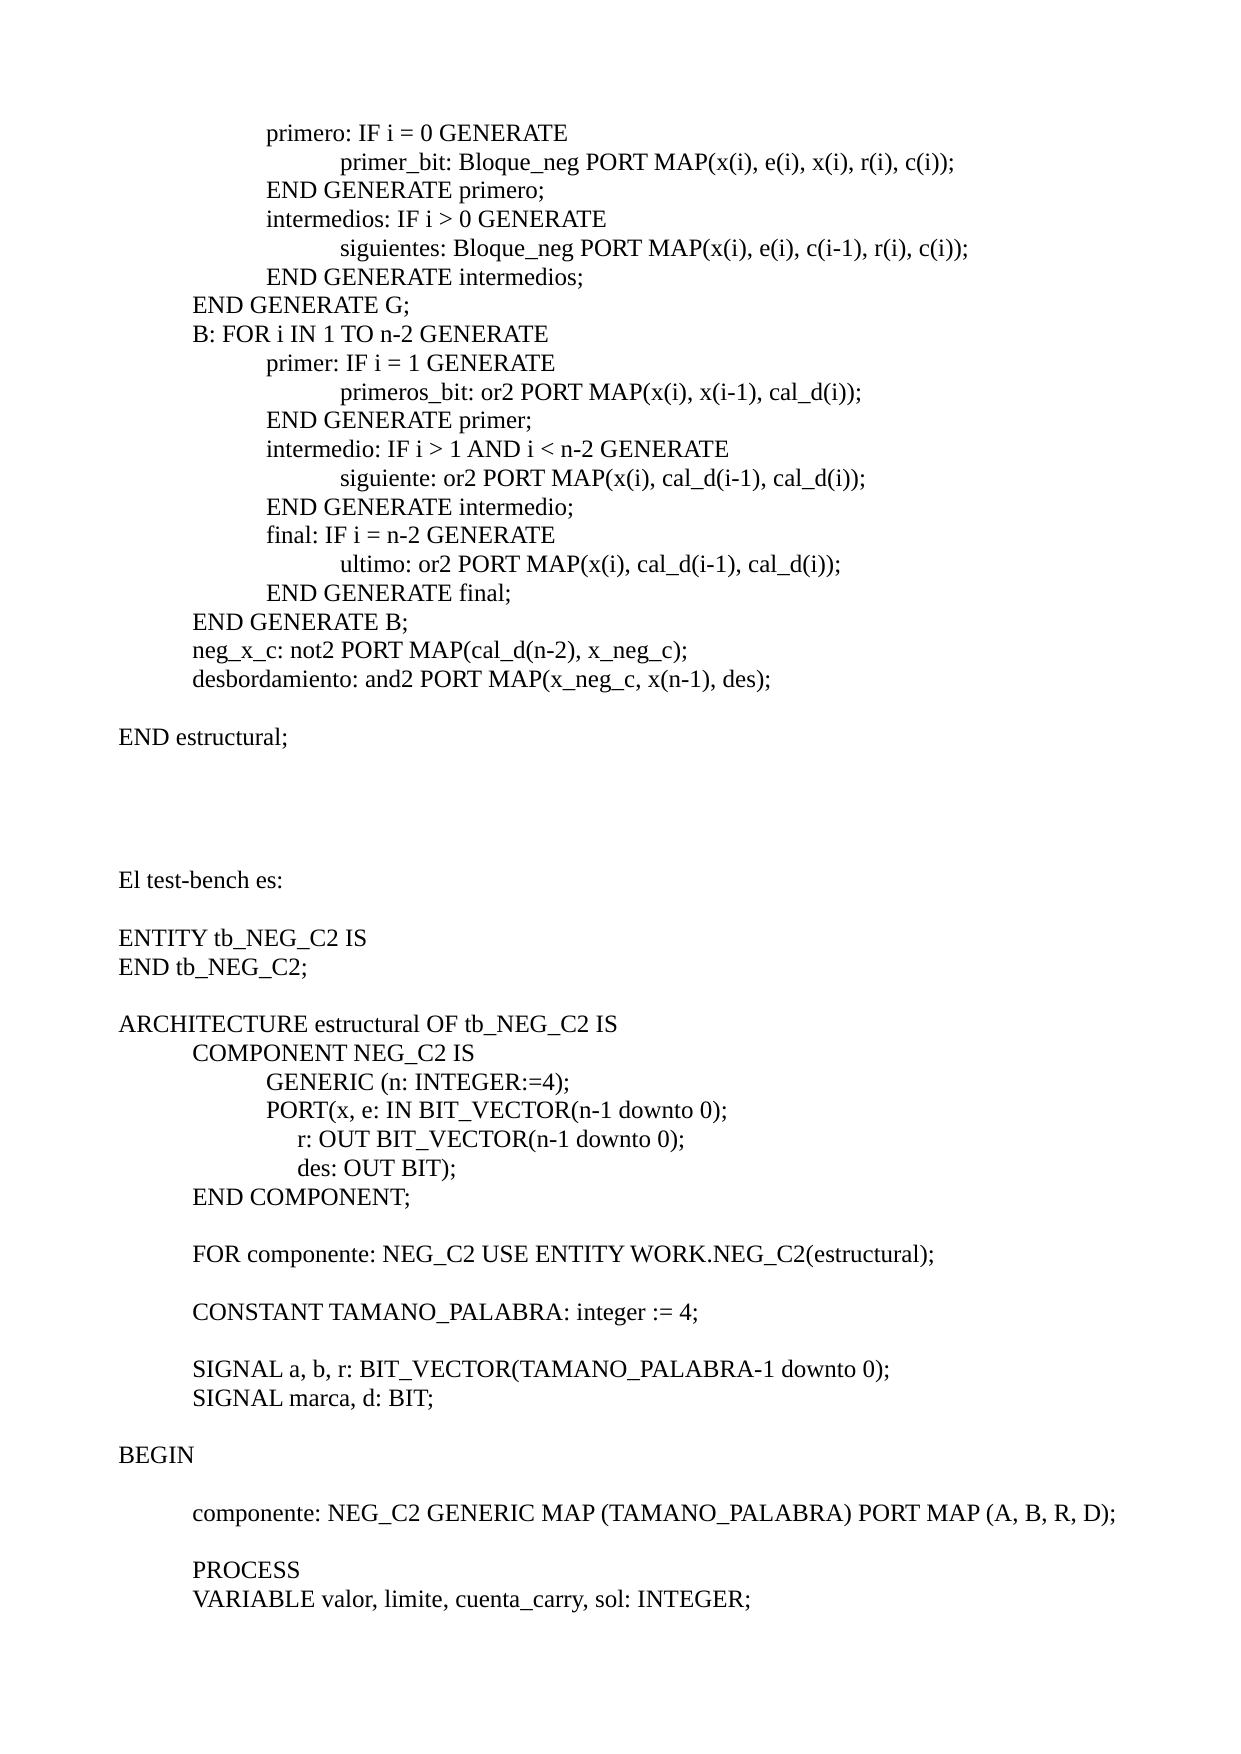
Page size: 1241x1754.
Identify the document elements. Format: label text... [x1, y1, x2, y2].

text GENERIC (n: INTEGER:=4); [118, 1067, 1122, 1096]
text PROCESS [118, 1556, 1122, 1584]
text r: OUT BIT_VECTOR(n-1 downto 0); [118, 1124, 1122, 1153]
text PORT(x, e: IN BIT_VECTOR(n-1 downto 0); [118, 1096, 1122, 1124]
text END estructural; [118, 722, 1122, 751]
text El test-bench es: [118, 866, 1122, 894]
text primero: IF i = 0 GENERATE [118, 118, 1122, 147]
text END GENERATE G; [118, 291, 1122, 319]
text END GENERATE primer; [118, 406, 1122, 434]
text primer_bit: Bloque_neg PORT MAP(x(i), e(i), x(i), r(i), c(i)); [118, 147, 1122, 176]
text END GENERATE intermedios; [118, 262, 1122, 291]
text siguientes: Bloque_neg PORT MAP(x(i), e(i), c(i-1), r(i), c(i)); [118, 233, 1122, 262]
text END tb_NEG_C2; [118, 952, 1122, 981]
text BEGIN [118, 1441, 1122, 1469]
text END GENERATE intermedio; [118, 492, 1122, 521]
text componente: NEG_C2 GENERIC MAP (TAMANO_PALABRA) PORT MAP (A, B, R, D); [118, 1498, 1122, 1527]
text desbordamiento: and2 PORT MAP(x_neg_c, x(n-1), des); [118, 664, 1122, 693]
text VARIABLE valor, limite, cuenta_carry, sol: INTEGER; [118, 1584, 1122, 1613]
text intermedio: IF i > 1 AND i < n-2 GENERATE [118, 434, 1122, 463]
text neg_x_c: not2 PORT MAP(cal_d(n-2), x_neg_c); [118, 636, 1122, 664]
text siguiente: or2 PORT MAP(x(i), cal_d(i-1), cal_d(i)); [118, 463, 1122, 492]
text COMPONENT NEG_C2 IS [118, 1038, 1122, 1067]
text FOR componente: NEG_C2 USE ENTITY WORK.NEG_C2(estructural); [118, 1239, 1122, 1268]
text SIGNAL a, b, r: BIT_VECTOR(TAMANO_PALABRA-1 downto 0); [118, 1354, 1122, 1383]
text ENTITY tb_NEG_C2 IS [118, 923, 1122, 952]
text B: FOR i IN 1 TO n-2 GENERATE [118, 319, 1122, 348]
text SIGNAL marca, d: BIT; [118, 1383, 1122, 1412]
text END COMPONENT; [118, 1182, 1122, 1211]
text primer: IF i = 1 GENERATE [118, 348, 1122, 377]
text intermedios: IF i > 0 GENERATE [118, 204, 1122, 233]
text ultimo: or2 PORT MAP(x(i), cal_d(i-1), cal_d(i)); [118, 549, 1122, 578]
text final: IF i = n-2 GENERATE [118, 521, 1122, 549]
text END GENERATE final; [118, 578, 1122, 607]
text primeros_bit: or2 PORT MAP(x(i), x(i-1), cal_d(i)); [118, 377, 1122, 406]
text END GENERATE primero; [118, 176, 1122, 204]
text CONSTANT TAMANO_PALABRA: integer := 4; [118, 1297, 1122, 1326]
text ARCHITECTURE estructural OF tb_NEG_C2 IS [118, 1009, 1122, 1038]
text END GENERATE B; [118, 607, 1122, 636]
text des: OUT BIT); [118, 1153, 1122, 1182]
